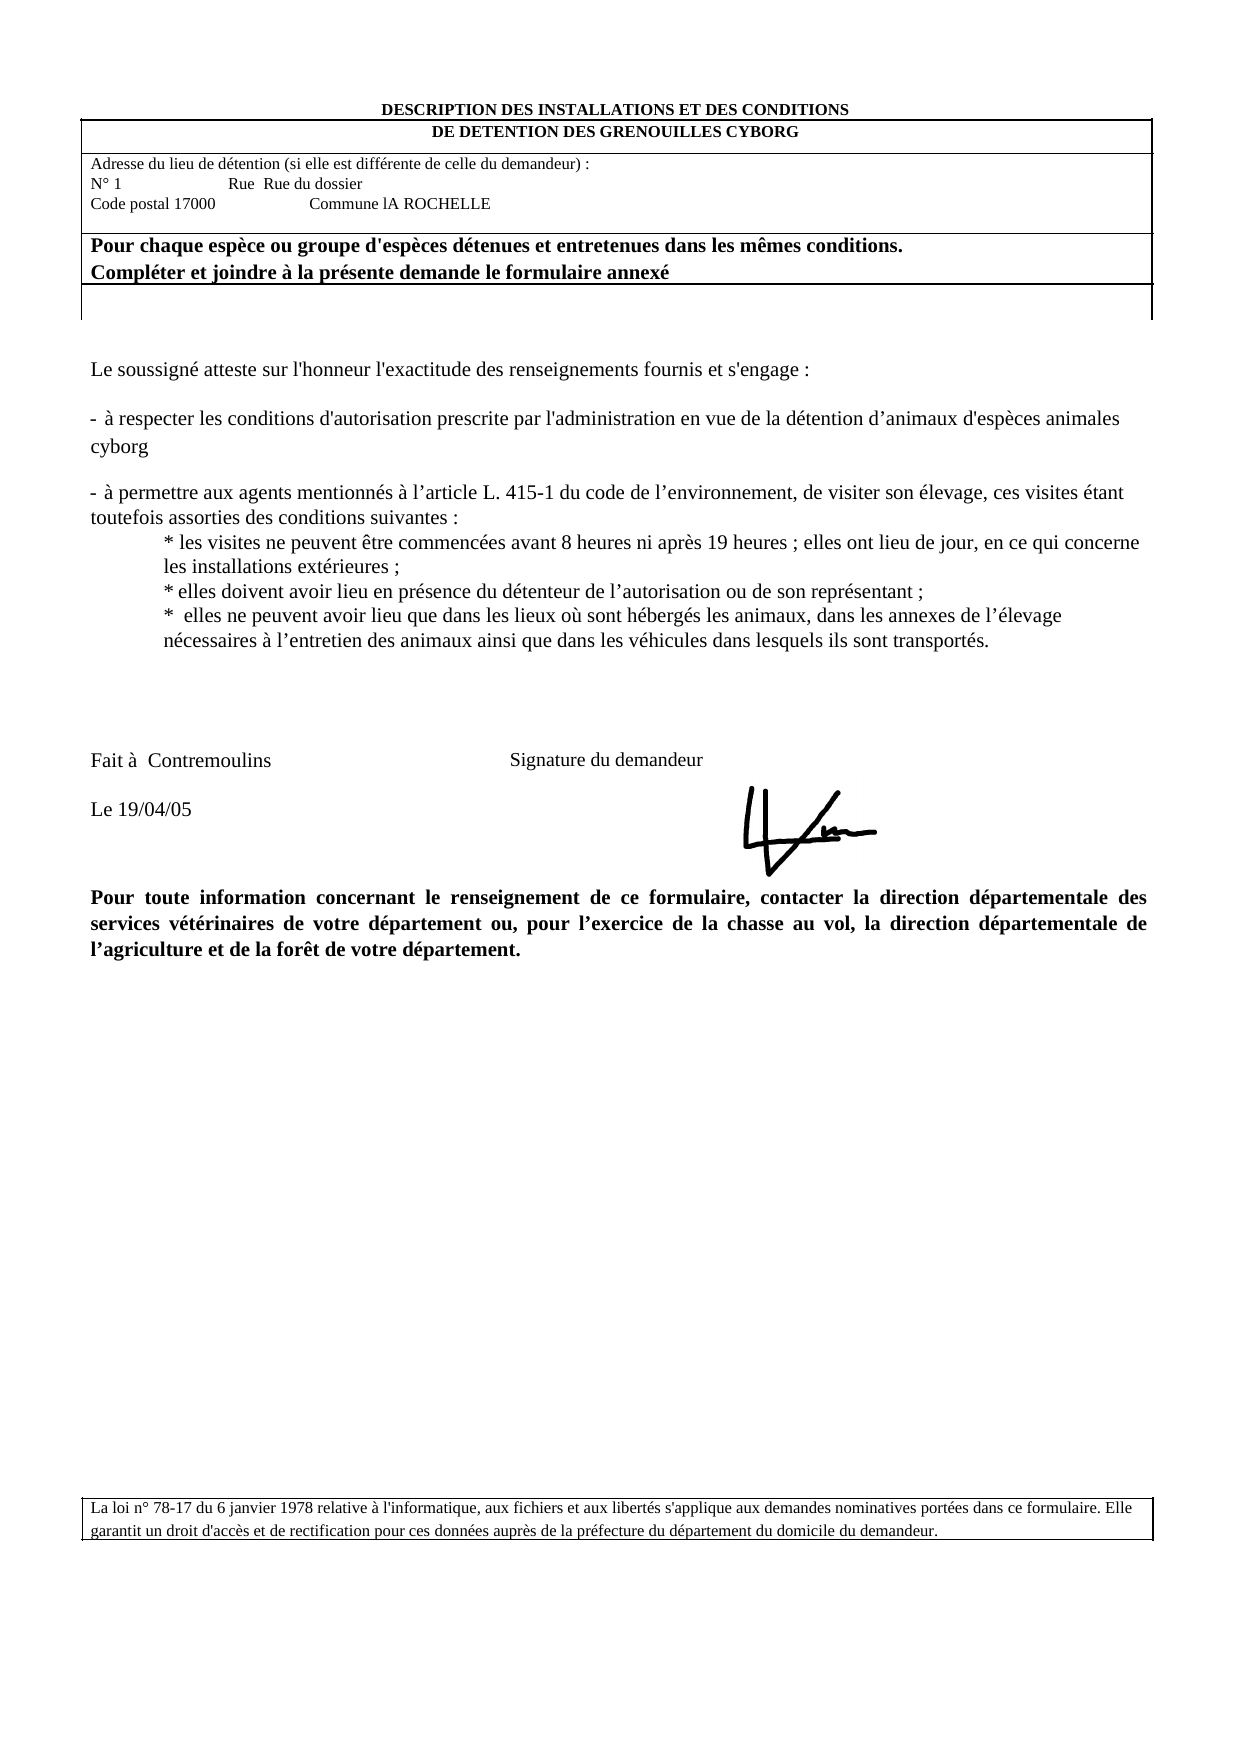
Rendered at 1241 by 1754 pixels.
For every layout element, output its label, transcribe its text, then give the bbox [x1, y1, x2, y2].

text Pour toute information concernant le renseignement de ce formulaire, contacter la direction départementale des services vétérinaires de votre département ou, pour l’exercice de la chasse au vol, la direction départementale de l’agriculture et de la forêt de votre département. [90, 885, 1148, 961]
text Pour chaque espèce ou groupe d'espèces détenues et entretenues dans les mêmes conditions. [90, 234, 1148, 257]
text [890, 797, 1148, 821]
text Adresse du lieu de détention (si elle est différente de celle du demandeur) : [90, 154, 1148, 173]
list elles ne peuvent avoir lieu que dans les lieux où sont hébergés les animaux, dans les annexes de l’élevage nécessaires à l’entretien des animaux ainsi que dans les véhicules dans lesquels ils sont transportés. [163, 603, 1140, 652]
list elles doivent avoir lieu en présence du détenteur de l’autorisation ou de son représentant ; [163, 579, 1148, 603]
text DE DETENTION DES GRENOUILLES CYBORG [89, 122, 1141, 141]
text Fait à Contremoulins [90, 748, 466, 772]
text Code postal 17000 Commune lA ROCHELLE [90, 193, 1148, 213]
text DESCRIPTION DES INSTALLATIONS ET DES CONDITIONS [89, 100, 1141, 119]
text Le soussigné atteste sur l'honneur l'exactitude des renseignements fournis et s'engage : [90, 357, 1148, 381]
text N° 1 Rue Rue du dossier [90, 174, 1148, 193]
list les visites ne peuvent être commencées avant 8 heures ni après 19 heures ; elles ont lieu de jour, en ce qui concerne les installations extérieures ; [163, 530, 1140, 578]
text Le 19/04/05 [90, 797, 725, 821]
picture [725, 775, 890, 878]
text Signature du demandeur [509, 748, 1148, 771]
list à respecter les conditions d'autorisation prescrite par l'administration en vue de la détention d’animaux d'espèces animales cyborg [89, 406, 1140, 458]
text Compléter et joindre à la présente demande le formulaire annexé [90, 260, 1148, 283]
text La loi n° 78-17 du 6 janvier 1978 relative à l'informatique, aux fichiers et aux libertés s'applique aux demandes nominatives portées dans ce formulaire. Elle garantit un droit d'accès et de rectification pour ces données auprès de la préfecture du département du domicile du demandeur. [90, 1499, 1140, 1539]
list à permettre aux agents mentionnés à l’article L. 415-1 du code de l’environnement, de visiter son élevage, ces visites étant toutefois assorties des conditions suivantes : [89, 479, 1140, 529]
